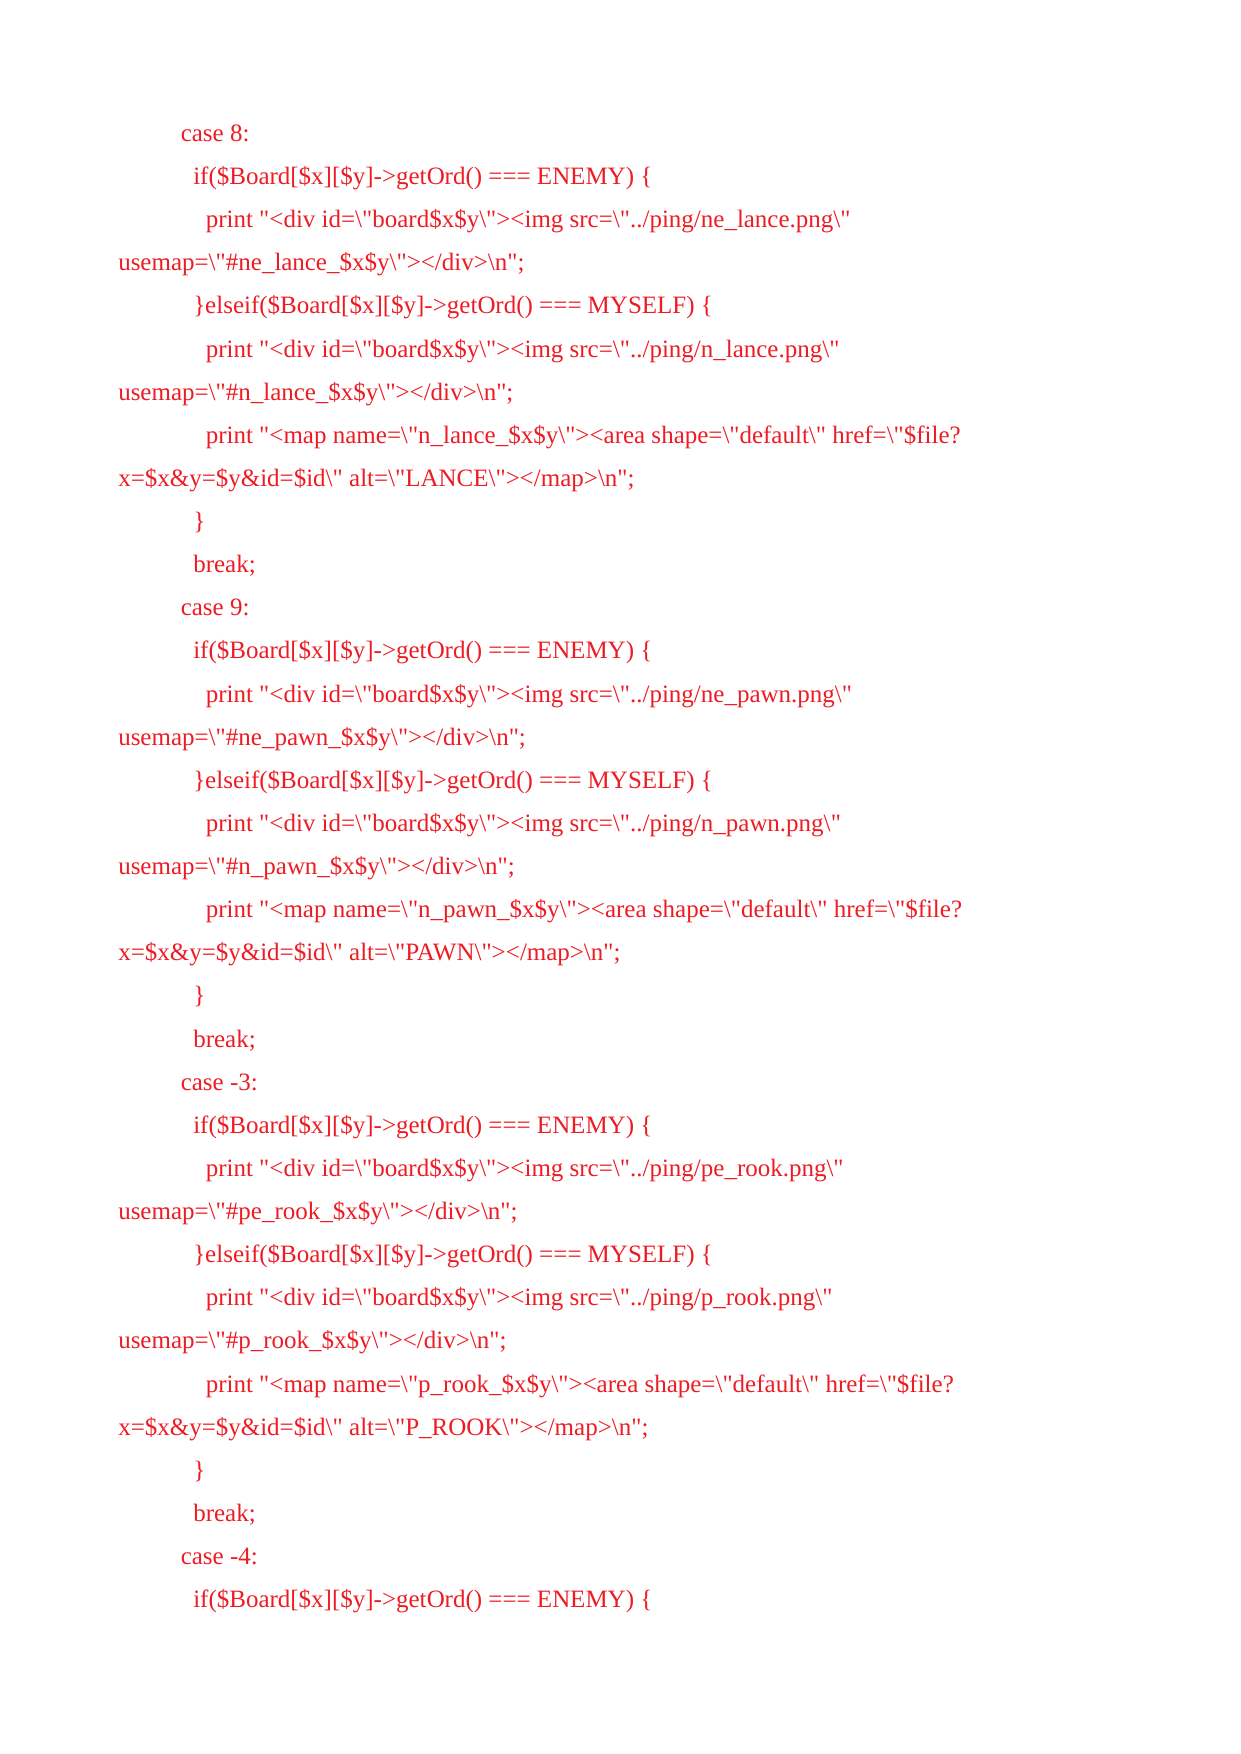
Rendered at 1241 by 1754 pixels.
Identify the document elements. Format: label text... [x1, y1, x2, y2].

text }elseif($Board[$x][$y]->getOrd() === MYSELF) { [118, 291, 1122, 319]
text }elseif($Board[$x][$y]->getOrd() === MYSELF) { [118, 765, 1122, 794]
text break; [118, 1498, 1122, 1527]
text case 9: [118, 592, 1122, 621]
text if($Board[$x][$y]->getOrd() === ENEMY) { [118, 1584, 1122, 1613]
text if($Board[$x][$y]->getOrd() === ENEMY) { [118, 1110, 1122, 1139]
text break; [118, 1024, 1122, 1052]
text }elseif($Board[$x][$y]->getOrd() === MYSELF) { [118, 1239, 1122, 1268]
text print "<div id=\"board$x$y\"><img src=\"../ping/ne_pawn.png\" usemap=\"#ne_pawn_$x$y\"></div>\n"; [118, 679, 1122, 751]
text print "<map name=\"n_pawn_$x$y\"><area shape=\"default\" href=\"$file?x=$x&y=$y&id=$id\" alt=\"PAWN\"></map>\n"; [118, 894, 1122, 966]
text } [118, 1455, 1122, 1484]
text } [118, 981, 1122, 1009]
text break; [118, 549, 1122, 578]
text if($Board[$x][$y]->getOrd() === ENEMY) { [118, 636, 1122, 664]
text case 8: [118, 118, 1122, 147]
text } [118, 506, 1122, 535]
text print "<div id=\"board$x$y\"><img src=\"../ping/ne_lance.png\" usemap=\"#ne_lance_$x$y\"></div>\n"; [118, 204, 1122, 276]
text print "<div id=\"board$x$y\"><img src=\"../ping/p_rook.png\" usemap=\"#p_rook_$x$y\"></div>\n"; [118, 1282, 1122, 1354]
text print "<div id=\"board$x$y\"><img src=\"../ping/pe_rook.png\" usemap=\"#pe_rook_$x$y\"></div>\n"; [118, 1153, 1122, 1225]
text print "<map name=\"p_rook_$x$y\"><area shape=\"default\" href=\"$file?x=$x&y=$y&id=$id\" alt=\"P_ROOK\"></map>\n"; [118, 1369, 1122, 1441]
text print "<map name=\"n_lance_$x$y\"><area shape=\"default\" href=\"$file?x=$x&y=$y&id=$id\" alt=\"LANCE\"></map>\n"; [118, 420, 1122, 492]
text case -3: [118, 1067, 1122, 1096]
text case -4: [118, 1541, 1122, 1570]
text if($Board[$x][$y]->getOrd() === ENEMY) { [118, 161, 1122, 190]
text print "<div id=\"board$x$y\"><img src=\"../ping/n_lance.png\" usemap=\"#n_lance_$x$y\"></div>\n"; [118, 334, 1122, 406]
text print "<div id=\"board$x$y\"><img src=\"../ping/n_pawn.png\" usemap=\"#n_pawn_$x$y\"></div>\n"; [118, 808, 1122, 880]
